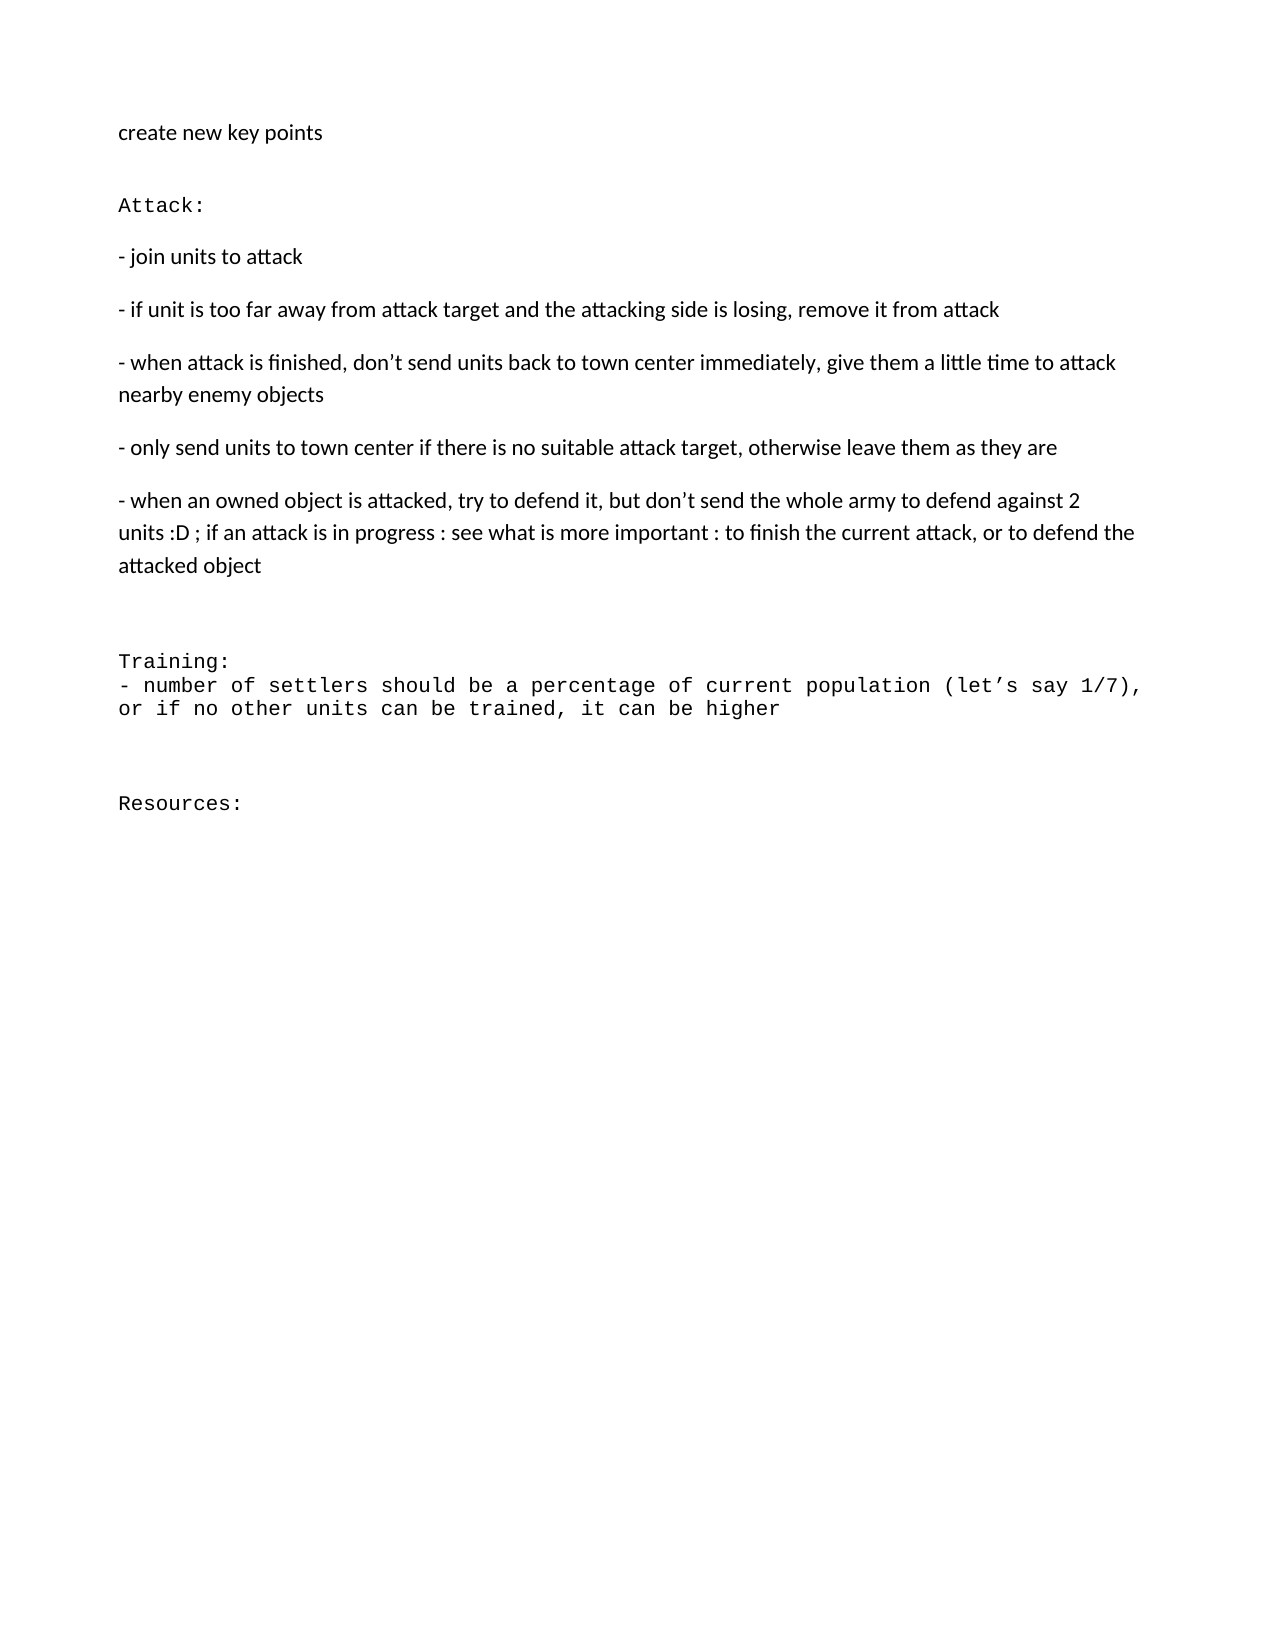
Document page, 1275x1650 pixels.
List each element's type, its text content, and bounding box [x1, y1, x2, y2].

text Attack: [118, 195, 1157, 218]
text create new key points [118, 118, 1157, 146]
text - when attack is finished, don’t send units back to town center immediately, give them a little time to attack nearby enemy objects [118, 348, 1157, 408]
text Resources: [118, 793, 1157, 817]
text - join units to attack [118, 242, 1157, 270]
text - if unit is too far away from attack target and the attacking side is losing, remove it from attack [118, 295, 1157, 323]
text Training: [118, 651, 1157, 675]
text - when an owned object is attacked, try to defend it, but don’t send the whole army to defend against 2 units :D ; if an attack is in progress : see what is more important : to finish the current attack, or to defend the attacked object [118, 486, 1157, 579]
text - number of settlers should be a percentage of current population (let’s say 1/7), or if no other units can be trained, it can be higher [118, 675, 1157, 722]
text - only send units to town center if there is no suitable attack target, otherwise leave them as they are [118, 433, 1157, 461]
